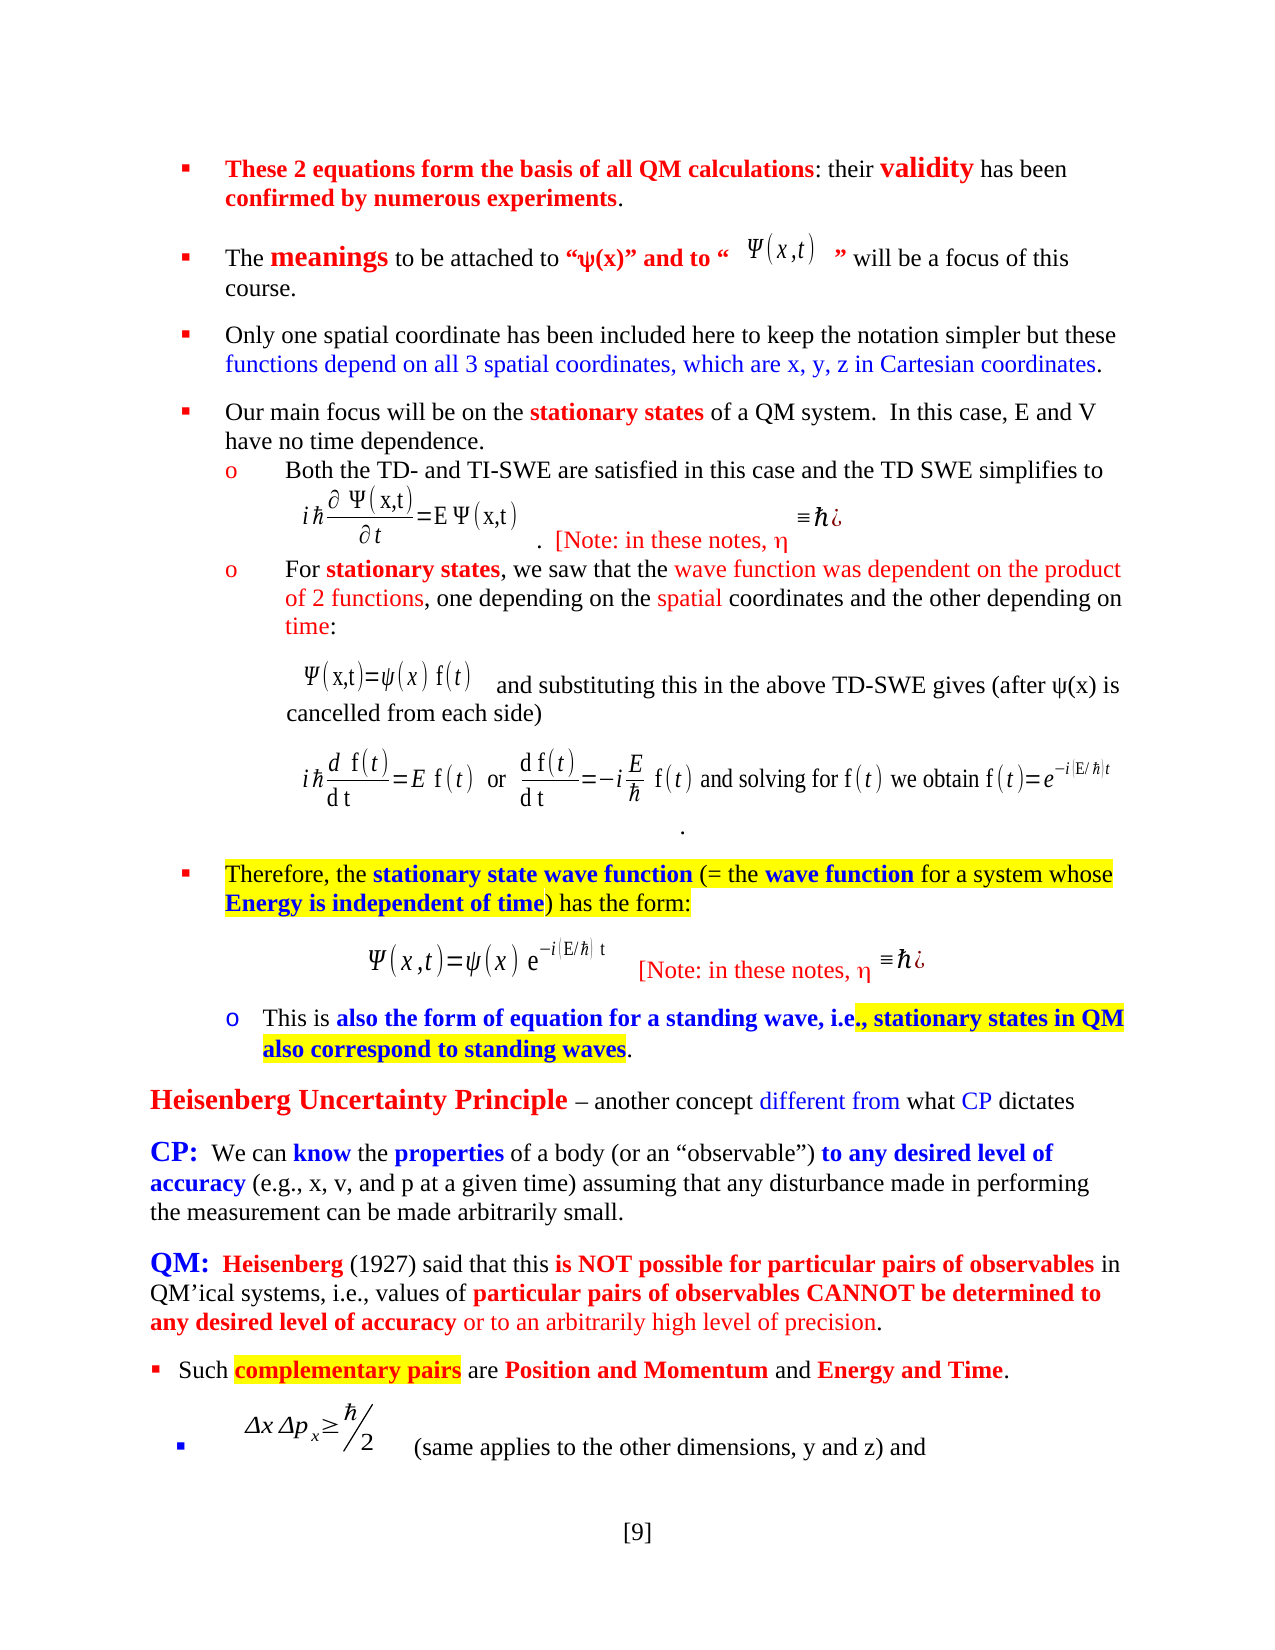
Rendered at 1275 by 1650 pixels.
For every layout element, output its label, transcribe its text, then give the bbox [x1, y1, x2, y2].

list This is also the form of equation for a standing wave, i.e., stationary states in QM also correspond to standing waves. [225, 1003, 1125, 1063]
text QM: Heisenberg (1927) said that this is NOT possible for particular pairs of observables in QM’ical systems, i.e., values of particular pairs of observables CANNOT be determined to any desired level of accuracy or to an arbitrarily high level of precision. [150, 1245, 1125, 1336]
text [Note: in these notes,  [150, 936, 1125, 984]
list The meanings to be attached to “(x)” and to “” will be a focus of this course. [180, 231, 1125, 301]
text and substituting this in the above TD-SWE gives (after ψ(x) is cancelled from each side) [286, 659, 1125, 727]
list Therefore, the stationary state wave function (= the wave function for a system whose Energy is independent of time) has the form: [180, 859, 1125, 917]
list Our main focus will be on the stationary states of a QM system. In this case, E and V have no time dependence. [180, 397, 1125, 455]
list For stationary states, we saw that the wave function was dependent on the product of 2 functions, one depending on the spatial coordinates and the other depending on time: [225, 554, 1125, 640]
list (same applies to the other dimensions, y and z) and [175, 1403, 1125, 1461]
text Heisenberg Uncertainty Principle – another concept different from what CP dictates [150, 1082, 1125, 1115]
list These 2 equations form the basis of all QM calculations: their validity has been confirmed by numerous experiments. [180, 150, 1125, 212]
list Such complementary pairs are Position and Momentum and Energy and Time. [150, 1355, 1125, 1384]
text . [240, 746, 1125, 840]
list Both the TD- and TI-SWE are satisfied in this case and the TD SWE simplifies to . [Note: in these notes,  [225, 455, 1125, 554]
text CP: We can know the properties of a body (or an “observable”) to any desired level of accuracy (e.g., x, v, and p at a given time) assuming that any disturbance made in performing the measurement can be made arbitrarily small. [150, 1134, 1125, 1226]
list Only one spatial coordinate has been included here to keep the notation simpler but these functions depend on all 3 spatial coordinates, which are x, y, z in Cartesian coordinates. [180, 321, 1125, 378]
